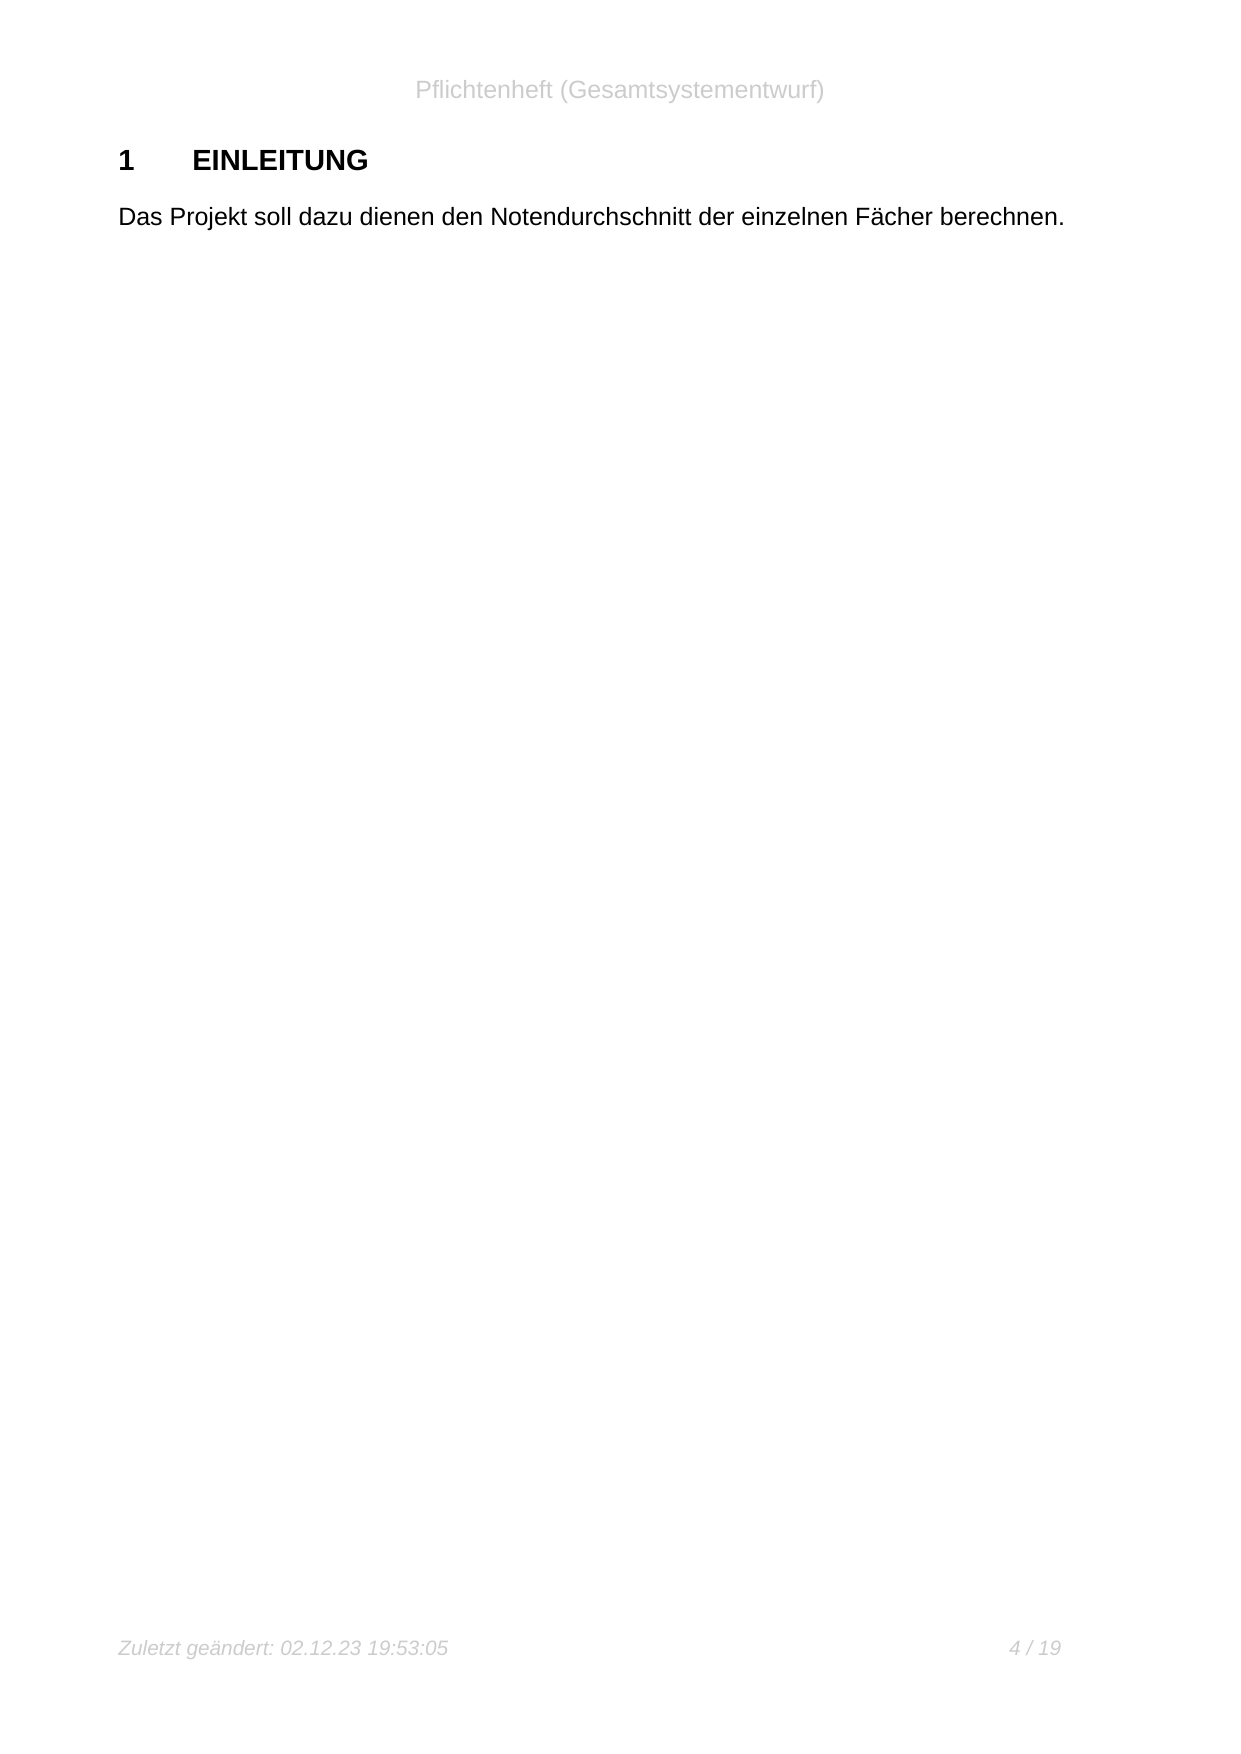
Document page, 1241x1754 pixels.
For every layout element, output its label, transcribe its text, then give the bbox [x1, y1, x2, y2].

text Das Projekt soll dazu dienen den Notendurchschnitt der einzelnen Fächer berechnen. [118, 202, 1122, 230]
subtitle Einleitung [118, 143, 1122, 177]
